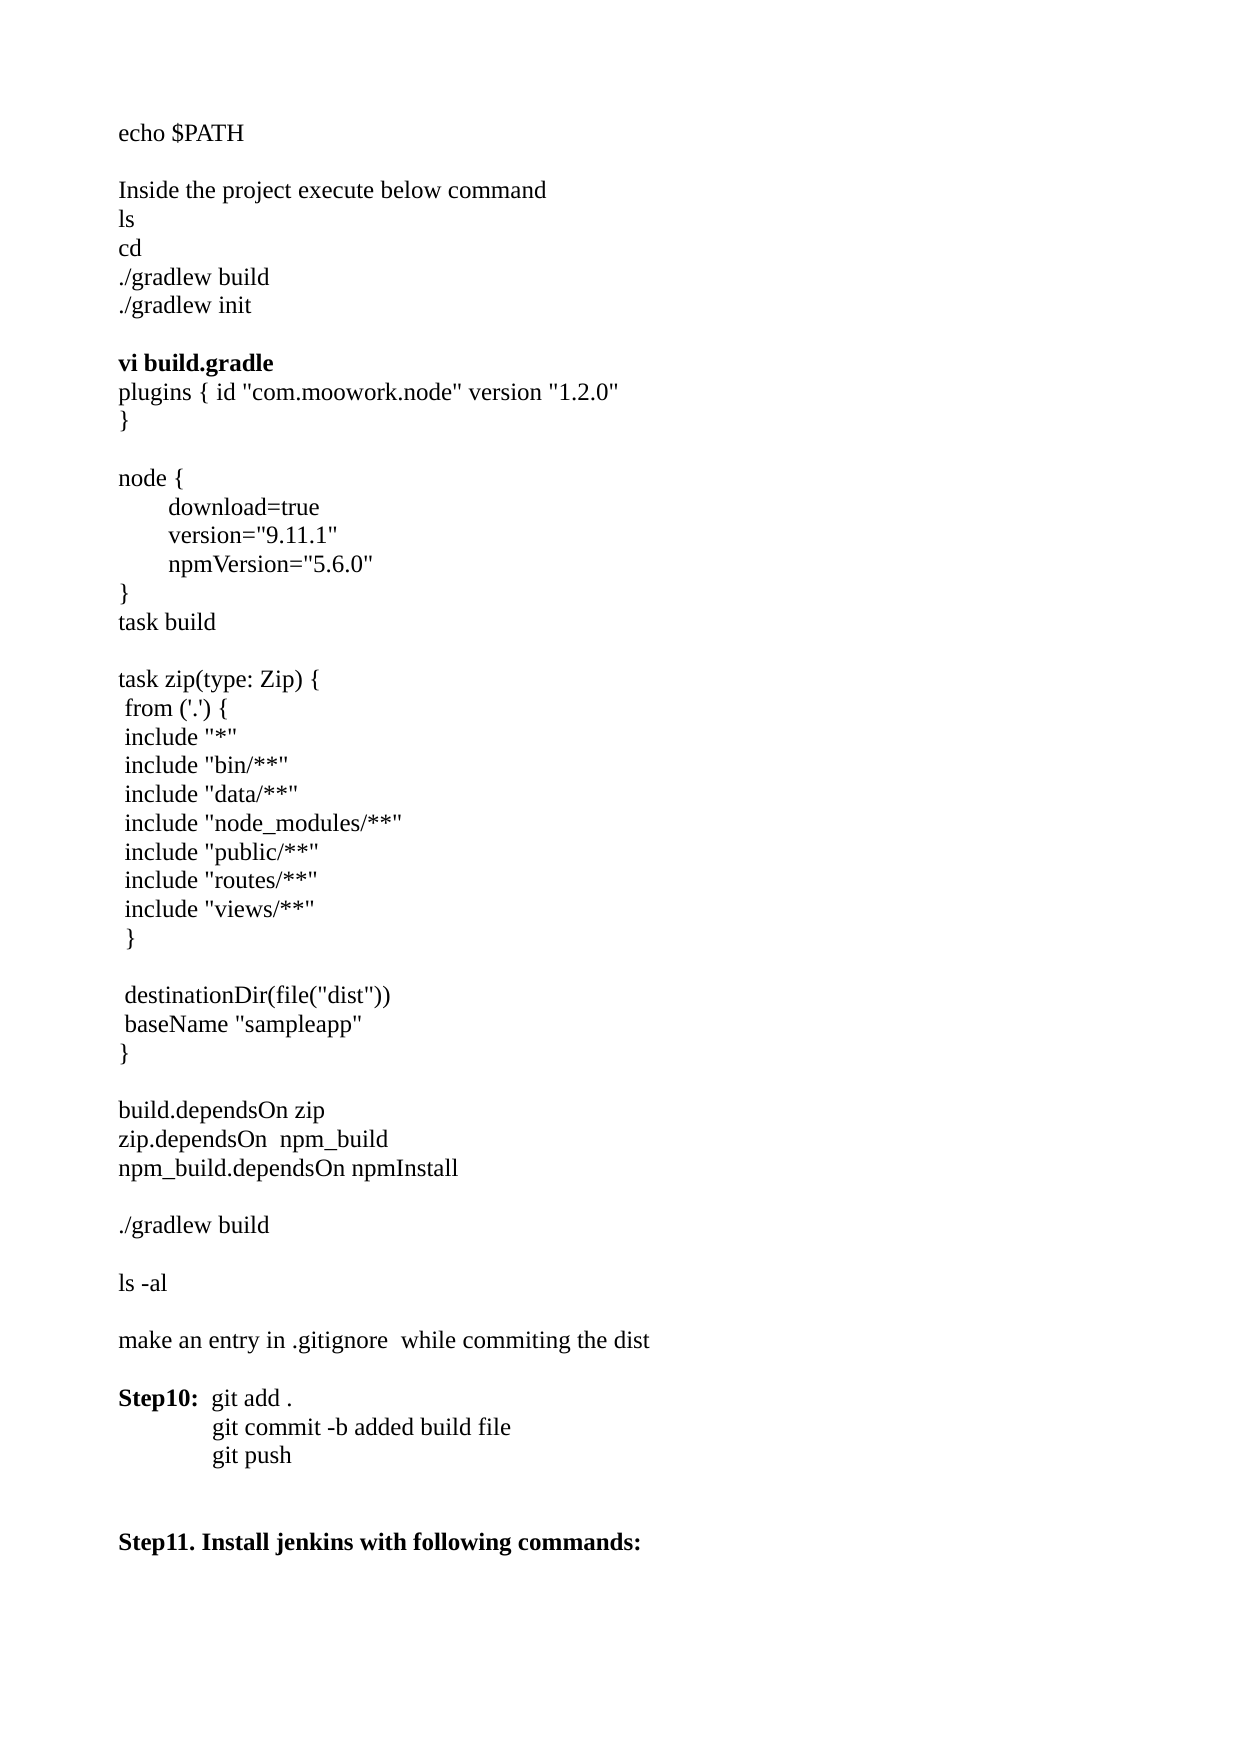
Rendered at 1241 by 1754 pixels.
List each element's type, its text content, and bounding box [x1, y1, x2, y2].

text node { [118, 463, 1122, 492]
text git push [118, 1441, 1122, 1469]
text Step10: git add . [118, 1383, 1122, 1412]
text npm_build.dependsOn npmInstall [118, 1153, 1122, 1182]
text vi build.gradle [118, 348, 1122, 377]
text download=true [118, 492, 1122, 521]
text } [118, 578, 1122, 607]
text include "views/**" [118, 894, 1122, 923]
text plugins { id "com.moowork.node" version "1.2.0" [118, 377, 1122, 406]
text include "data/**" [118, 779, 1122, 808]
text include "routes/**" [118, 866, 1122, 894]
text task zip(type: Zip) { [118, 664, 1122, 693]
text Inside the project execute below command [118, 176, 1122, 204]
text ./gradlew build [118, 262, 1122, 291]
text } [118, 1038, 1122, 1067]
text version="9.11.1" [118, 521, 1122, 549]
text include "*" [118, 722, 1122, 751]
text npmVersion="5.6.0" [118, 549, 1122, 578]
text } [118, 406, 1122, 434]
text echo $PATH [118, 118, 1122, 147]
text ls [118, 204, 1122, 233]
text include "public/**" [118, 837, 1122, 866]
text make an entry in .gitignore while commiting the dist [118, 1326, 1122, 1354]
text include "node_modules/**" [118, 808, 1122, 837]
text git commit -b added build file [118, 1412, 1122, 1441]
text ./gradlew init [118, 291, 1122, 319]
text from ('.') { [118, 693, 1122, 722]
text ls -al [118, 1268, 1122, 1297]
text Step11. Install jenkins with following commands: [118, 1527, 1122, 1556]
text include "bin/**" [118, 751, 1122, 779]
text } [118, 923, 1122, 952]
text build.dependsOn zip [118, 1096, 1122, 1124]
text task build [118, 607, 1122, 636]
text destinationDir(file("dist")) [118, 981, 1122, 1009]
text cd [118, 233, 1122, 262]
text zip.dependsOn npm_build [118, 1124, 1122, 1153]
text baseName "sampleapp" [118, 1009, 1122, 1038]
text ./gradlew build [118, 1211, 1122, 1239]
